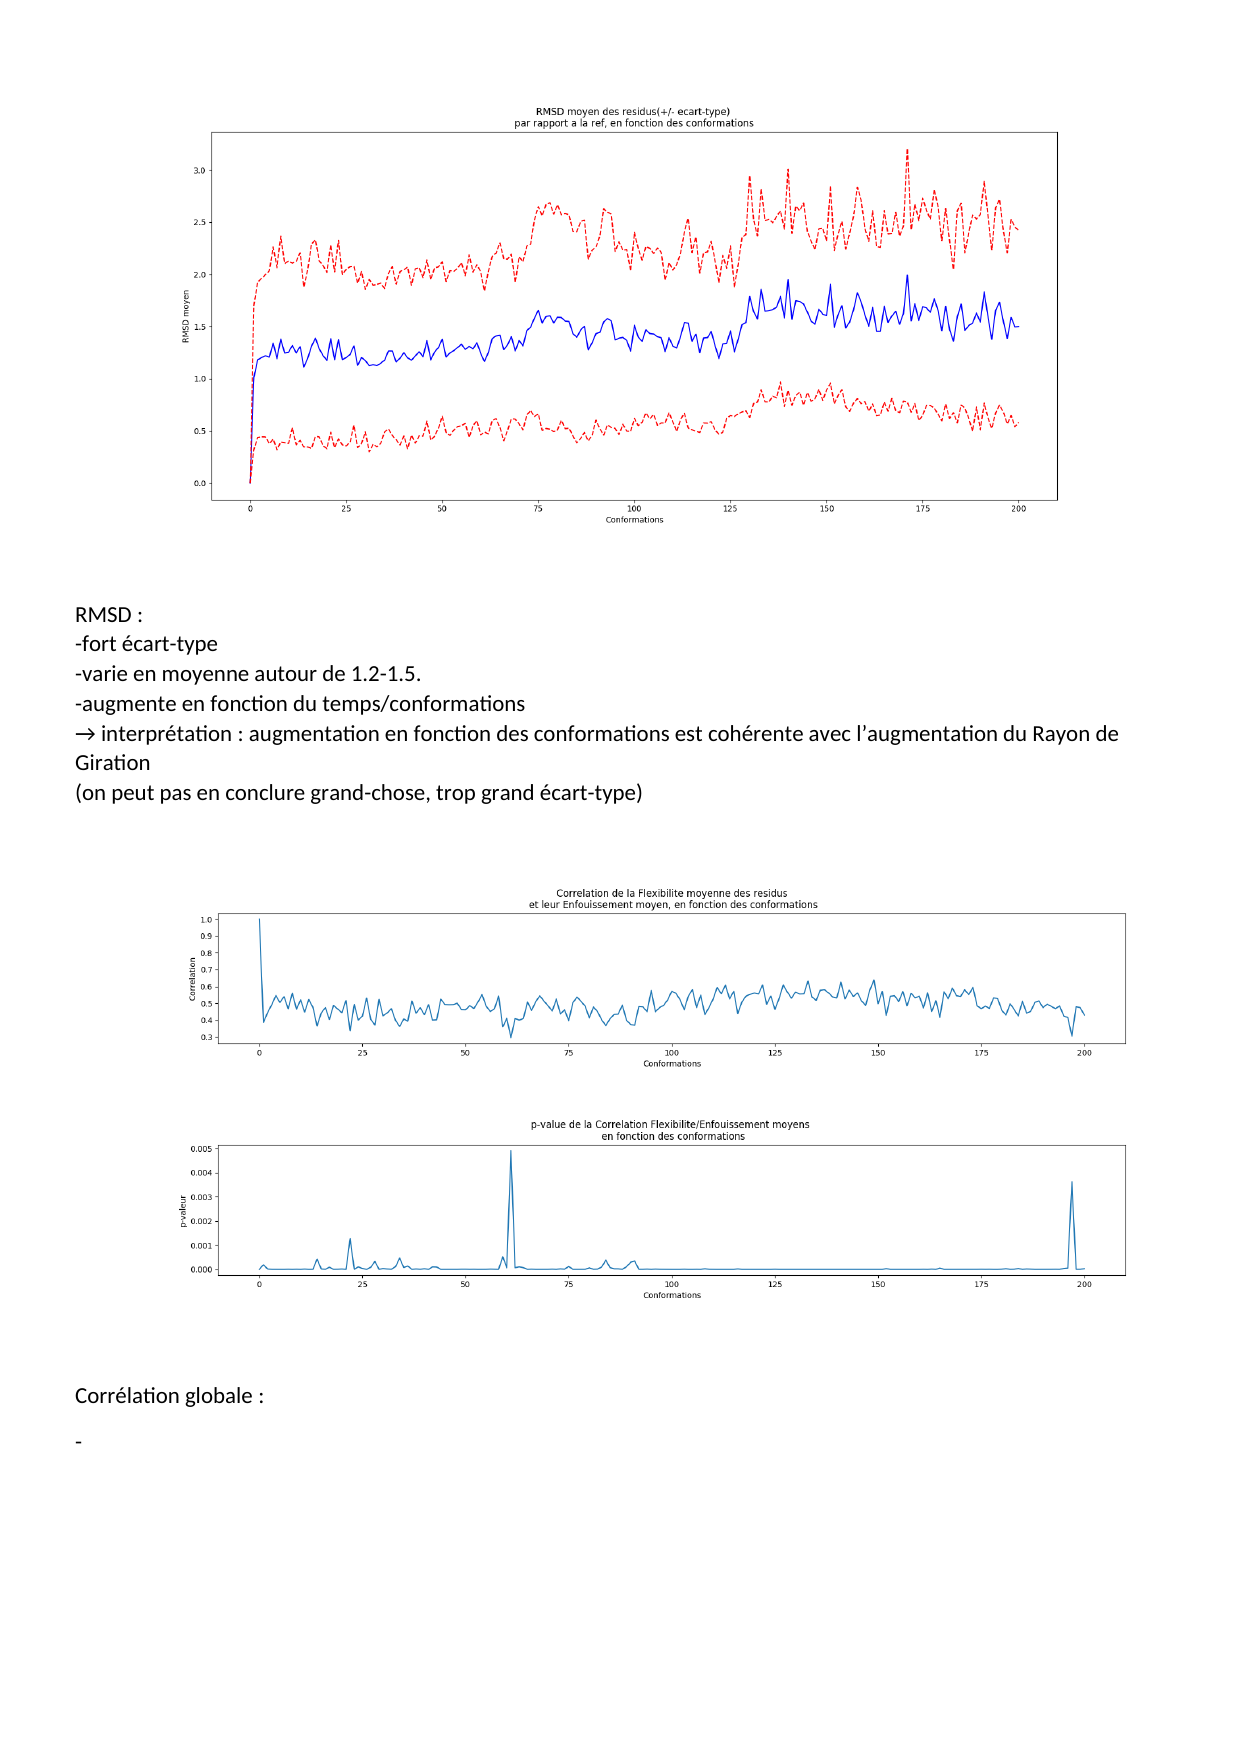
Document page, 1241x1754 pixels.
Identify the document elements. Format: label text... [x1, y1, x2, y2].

text RMSD : -fort écart-type -varie en moyenne autour de 1.2-1.5. -augmente en fonction du temps/conformations → interprétation : augmentation en fonction des conformations est cohérente avec l’augmentation du Rayon de Giration (on peut pas en conclure grand-chose, trop grand écart-type) [75, 600, 1165, 806]
picture [75, 856, 1166, 1333]
text - [75, 1427, 1165, 1455]
text Corrélation globale : [75, 1381, 1165, 1409]
picture [75, 75, 1166, 552]
